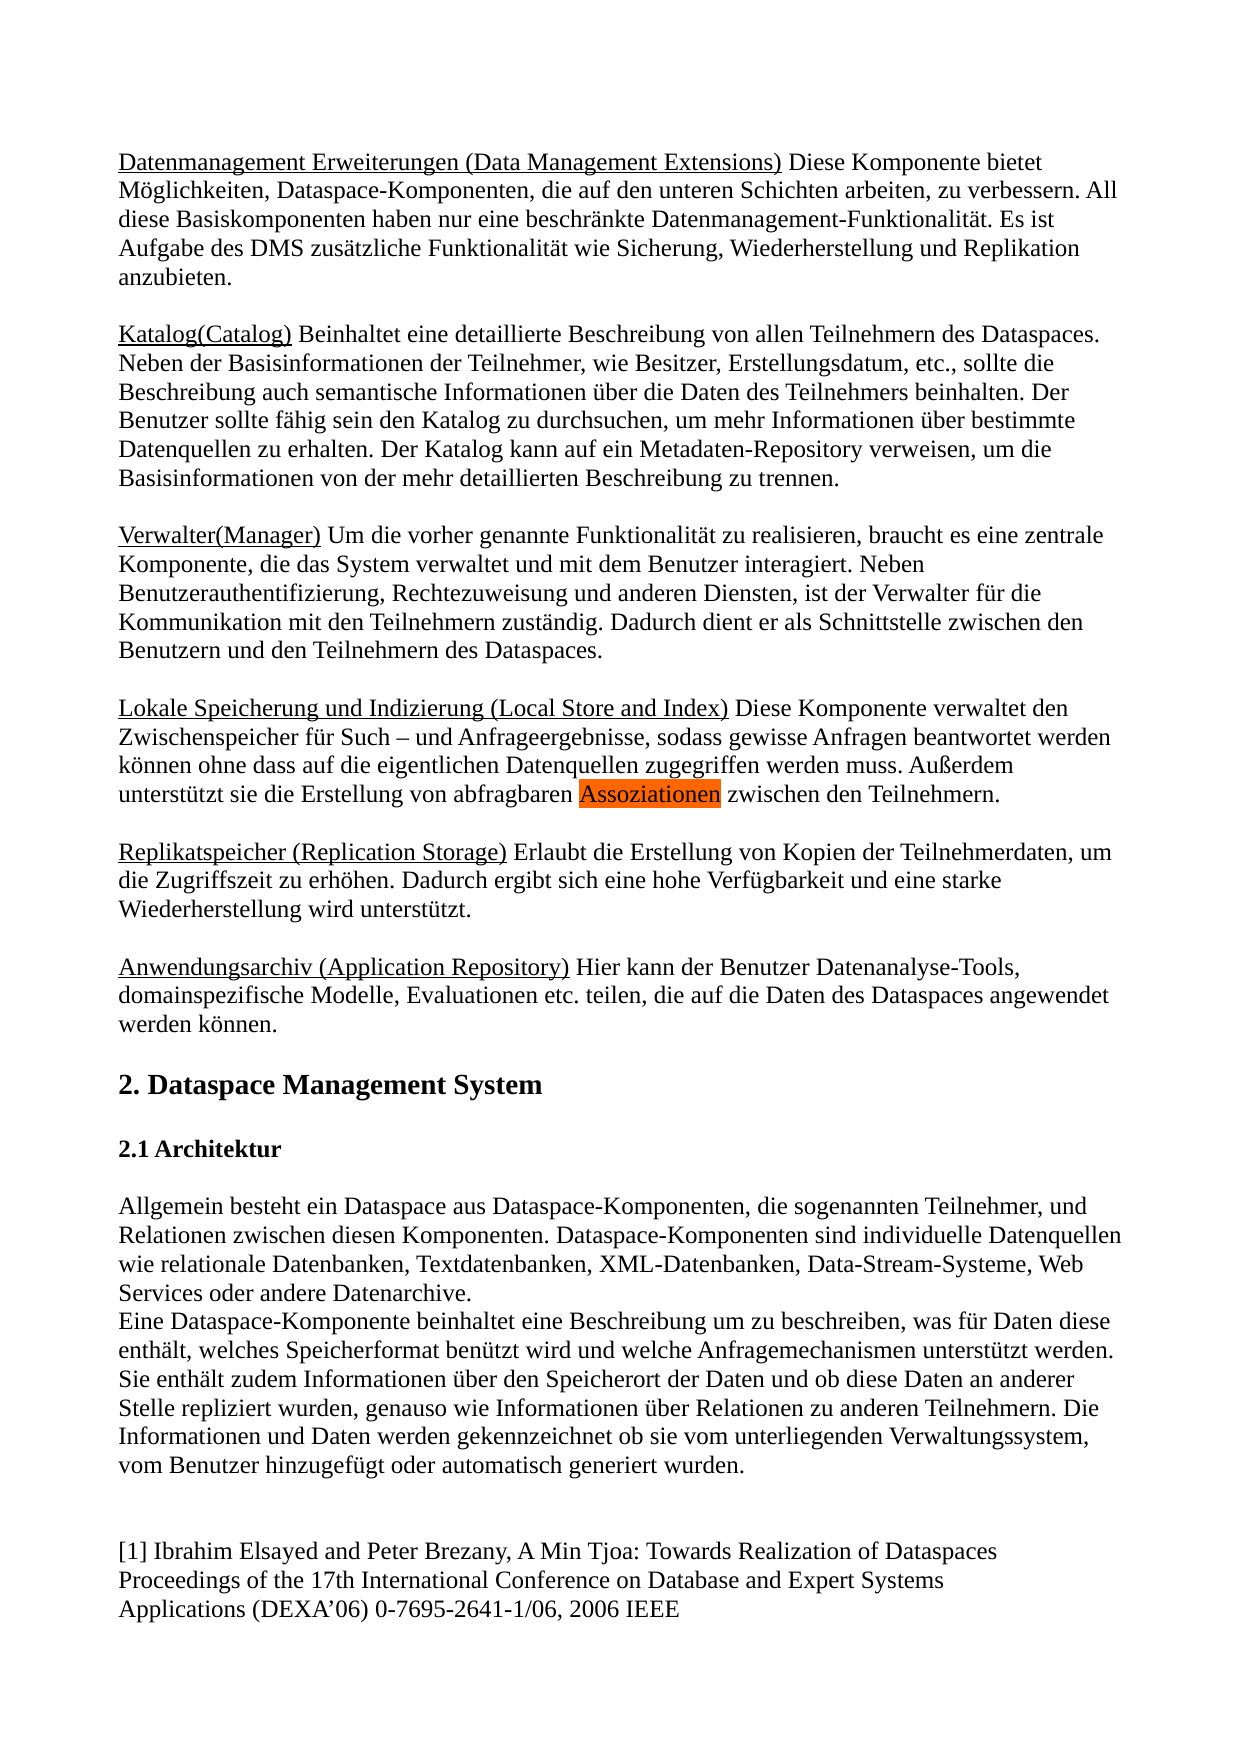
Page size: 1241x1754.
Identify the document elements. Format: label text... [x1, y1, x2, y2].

text Verwalter(Manager) Um die vorher genannte Funktionalität zu realisieren, braucht es eine zentrale Komponente, die das System verwaltet und mit dem Benutzer interagiert. Neben Benutzerauthentifizierung, Rechtezuweisung und anderen Diensten, ist der Verwalter für die Kommunikation mit den Teilnehmern zuständig. Dadurch dient er als Schnittstelle zwischen den Benutzern und den Teilnehmern des Dataspaces. [118, 521, 1122, 664]
text Replikatspeicher (Replication Storage) Erlaubt die Erstellung von Kopien der Teilnehmerdaten, um die Zugriffszeit zu erhöhen. Dadurch ergibt sich eine hohe Verfügbarkeit und eine starke Wiederherstellung wird unterstützt. [118, 837, 1122, 923]
text 2.1 Architektur [118, 1134, 1122, 1163]
text [1] Ibrahim Elsayed and Peter Brezany, A Min Tjoa: Towards Realization of Dataspaces [118, 1536, 1122, 1565]
text Anwendungsarchiv (Application Repository) Hier kann der Benutzer Datenanalyse-Tools, domainspezifische Modelle, Evaluationen etc. teilen, die auf die Daten des Dataspaces angewendet werden können. [118, 952, 1122, 1038]
text Eine Dataspace-Komponente beinhaltet eine Beschreibung um zu beschreiben, was für Daten diese enthält, welches Speicherformat benützt wird und welche Anfragemechanismen unterstützt werden. Sie enthält zudem Informationen über den Speicherort der Daten und ob diese Daten an anderer Stelle repliziert wurden, genauso wie Informationen über Relationen zu anderen Teilnehmern. Die Informationen und Daten werden gekennzeichnet ob sie vom unterliegenden Verwaltungssystem, vom Benutzer hinzugefügt oder automatisch generiert wurden. [118, 1306, 1122, 1479]
text Datenmanagement Erweiterungen (Data Management Extensions) Diese Komponente bietet Möglichkeiten, Dataspace-Komponenten, die auf den unteren Schichten arbeiten, zu verbessern. All diese Basiskomponenten haben nur eine beschränkte Datenmanagement-Funktionalität. Es ist Aufgabe des DMS zusätzliche Funktionalität wie Sicherung, Wiederherstellung und Replikation anzubieten. [118, 147, 1122, 291]
text Proceedings of the 17th International Conference on Database and Expert Systems [118, 1565, 1122, 1594]
text Lokale Speicherung und Indizierung (Local Store and Index) Diese Komponente verwaltet den Zwischenspeicher für Such – und Anfrageergebnisse, sodass gewisse Anfragen beantwortet werden können ohne dass auf die eigentlichen Datenquellen zugegriffen werden muss. Außerdem unterstützt sie die Erstellung von abfragbaren Assoziationen zwischen den Teilnehmern. [118, 693, 1122, 808]
text Katalog(Catalog) Beinhaltet eine detaillierte Beschreibung von allen Teilnehmern des Dataspaces. Neben der Basisinformationen der Teilnehmer, wie Besitzer, Erstellungsdatum, etc., sollte die Beschreibung auch semantische Informationen über die Daten des Teilnehmers beinhalten. Der Benutzer sollte fähig sein den Katalog zu durchsuchen, um mehr Informationen über bestimmte Datenquellen zu erhalten. Der Katalog kann auf ein Metadaten-Repository verweisen, um die Basisinformationen von der mehr detaillierten Beschreibung zu trennen. [118, 319, 1122, 492]
text 2. Dataspace Management System [118, 1067, 1122, 1100]
text Allgemein besteht ein Dataspace aus Dataspace-Komponenten, die sogenannten Teilnehmer, und Relationen zwischen diesen Komponenten. Dataspace-Komponenten sind individuelle Datenquellen wie relationale Datenbanken, Textdatenbanken, XML-Datenbanken, Data-Stream-Systeme, Web Services oder andere Datenarchive. [118, 1191, 1122, 1306]
text Applications (DEXA’06) 0-7695-2641-1/06, 2006 IEEE [118, 1594, 1122, 1623]
